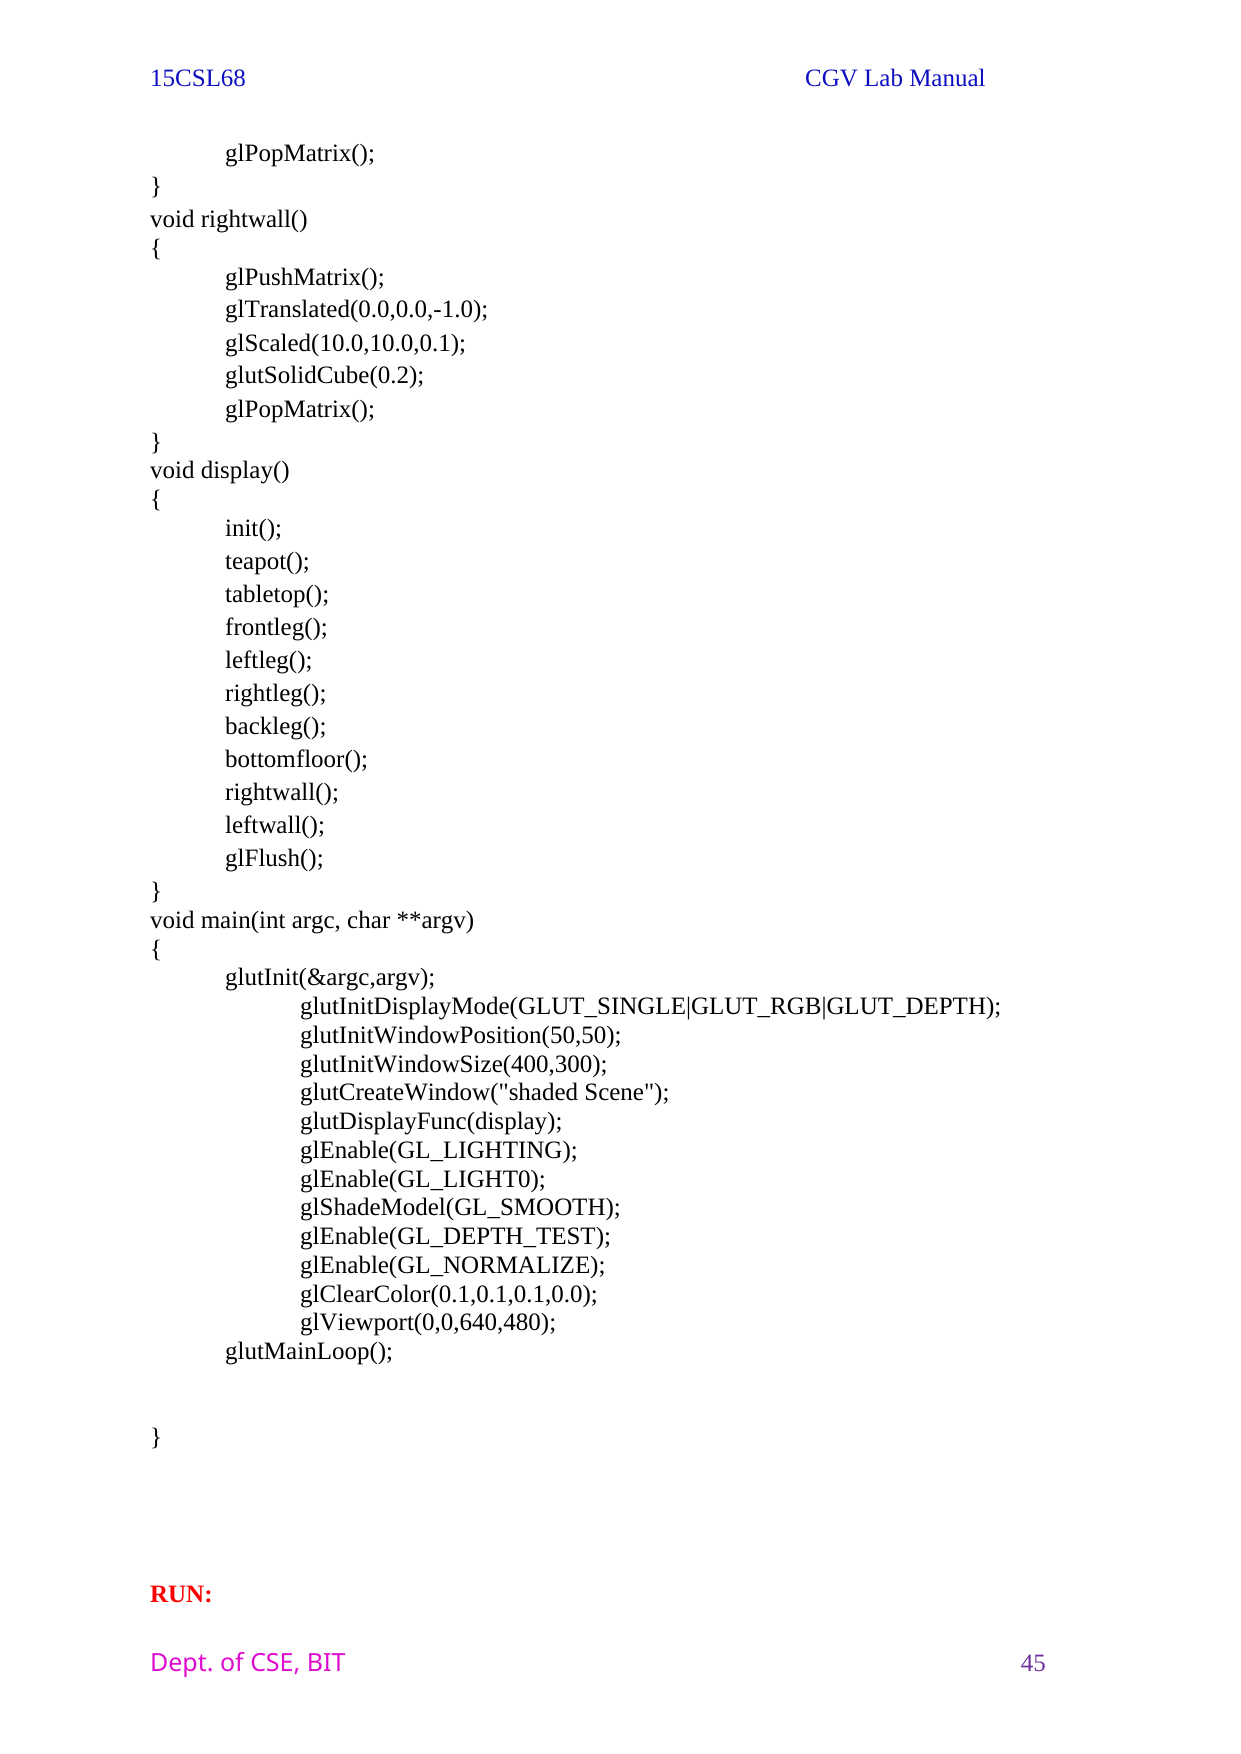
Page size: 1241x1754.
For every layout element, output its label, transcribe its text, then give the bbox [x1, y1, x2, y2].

text void display() [150, 455, 1165, 484]
text } [150, 876, 1165, 905]
text } [150, 171, 1165, 200]
text bottomfloor(); [150, 744, 1165, 773]
text glScaled(10.0,10.0,0.1); [150, 328, 1165, 356]
text void rightwall() [150, 204, 1165, 233]
text glutInitWindowSize(400,300); [150, 1049, 1165, 1077]
text void main(int argc, char **argv) [150, 905, 1165, 934]
text glTranslated(0.0,0.0,-1.0); [150, 294, 1165, 323]
text { [150, 233, 1165, 262]
text } [150, 1422, 1165, 1451]
text glutMainLoop(); [150, 1336, 1165, 1365]
text init(); [150, 513, 1165, 542]
text glEnable(GL_LIGHTING); [150, 1135, 1165, 1164]
text { [150, 934, 1165, 962]
text glFlush(); [150, 843, 1165, 872]
text teapot(); [150, 546, 1165, 575]
text frontleg(); [150, 612, 1165, 641]
text glutSolidCube(0.2); [150, 361, 1165, 389]
text glPushMatrix(); [150, 262, 1165, 290]
text leftwall(); [150, 810, 1165, 839]
text } [150, 427, 1165, 455]
text glutCreateWindow("shaded Scene"); [150, 1077, 1165, 1106]
text glutInitDisplayMode(GLUT_SINGLE|GLUT_RGB|GLUT_DEPTH); [150, 991, 1165, 1020]
text glViewport(0,0,640,480); [150, 1307, 1165, 1336]
text rightwall(); [150, 777, 1165, 806]
text backleg(); [150, 711, 1165, 740]
text glEnable(GL_LIGHT0); [150, 1164, 1165, 1192]
text { [150, 484, 1165, 513]
text glutDisplayFunc(display); [150, 1106, 1165, 1135]
text glClearColor(0.1,0.1,0.1,0.0); [150, 1279, 1165, 1307]
text rightleg(); [150, 678, 1165, 707]
text RUN: [150, 1579, 1165, 1608]
text glutInit(&argc,argv); [150, 962, 1165, 991]
text glutInitWindowPosition(50,50); [150, 1020, 1165, 1049]
text tabletop(); [150, 579, 1165, 608]
text glShadeModel(GL_SMOOTH); [150, 1192, 1165, 1221]
text glEnable(GL_DEPTH_TEST); [150, 1221, 1165, 1250]
text glPopMatrix(); [150, 394, 1165, 422]
text leftleg(); [150, 645, 1165, 674]
text glPopMatrix(); [150, 138, 1165, 167]
text glEnable(GL_NORMALIZE); [150, 1250, 1165, 1279]
